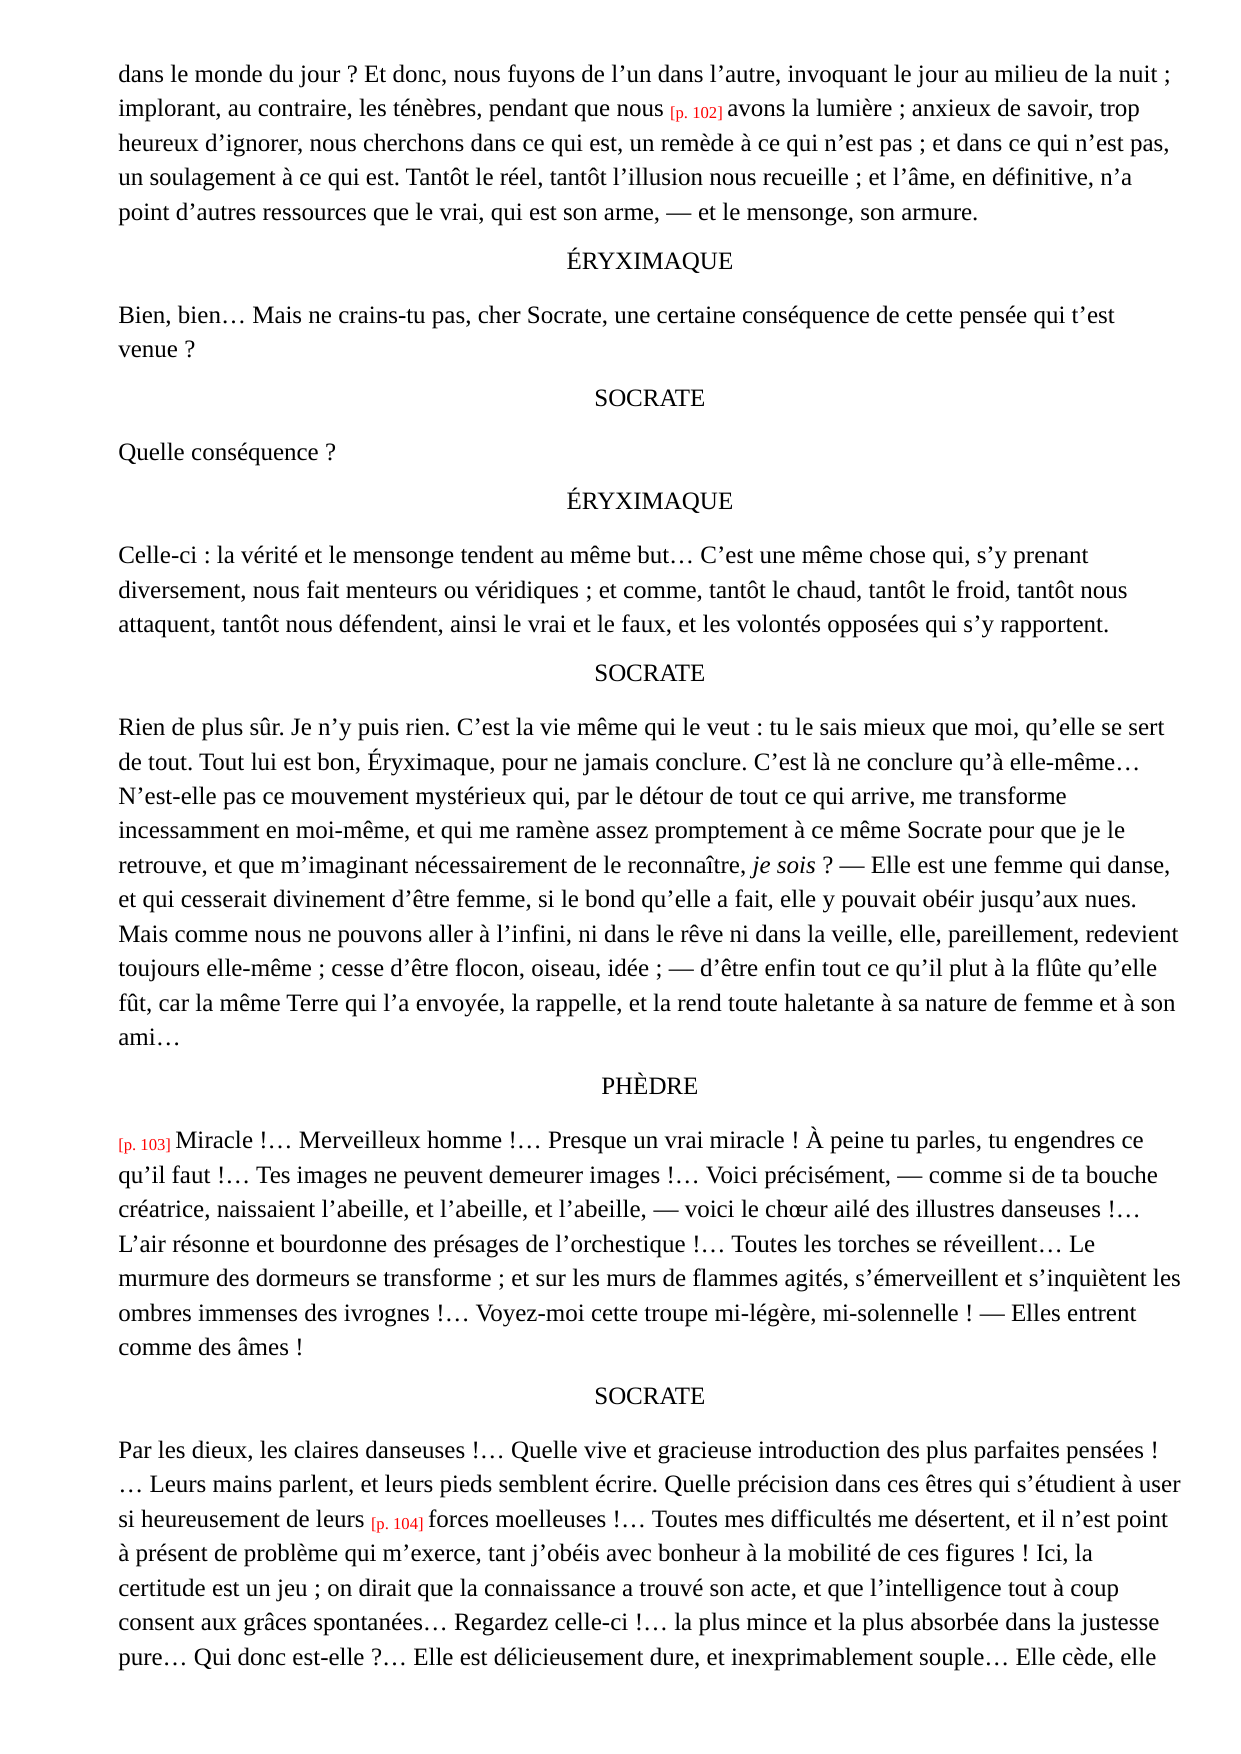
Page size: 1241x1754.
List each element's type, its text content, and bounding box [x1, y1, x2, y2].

text Celle-ci : la vérité et le mensonge tendent au même but… C’est une même chose qui, s’y prenant diversement, nous fait menteurs ou véridiques ; et comme, tantôt le chaud, tantôt le froid, tantôt nous attaquent, tantôt nous défendent, ainsi le vrai et le faux, et les volontés opposées qui s’y rapportent. [118, 540, 1181, 638]
text Bien, bien… Mais ne crains-tu pas, cher Socrate, une certaine conséquence de cette pensée qui t’est venue ? [118, 300, 1181, 363]
text [p. 103] Miracle !… Merveilleux homme !… Presque un vrai miracle ! À peine tu parles, tu engendres ce qu’il faut !… Tes images ne peuvent demeurer images !… Voici précisément, — comme si de ta bouche créatrice, naissaient l’abeille, et l’abeille, et l’abeille, — voici le chœur ailé des illustres danseuses !… L’air résonne et bourdonne des présages de l’orchestique !… Toutes les torches se réveillent… Le murmure des dormeurs se transforme ; et sur les murs de flammes agités, s’émerveillent et s’inquiètent les ombres immenses des ivrognes !… Voyez-moi cette troupe mi-légère, mi-solennelle ! — Elles entrent comme des âmes ! [118, 1125, 1181, 1361]
text ÉRYXIMAQUE [118, 246, 1181, 275]
text SOCRATE [118, 658, 1181, 687]
text Par les dieux, les claires danseuses !… Quelle vive et gracieuse introduction des plus parfaites pensées !… Leurs mains parlent, et leurs pieds semblent écrire. Quelle précision dans ces êtres qui s’étudient à user si heureusement de leurs [p. 104] forces moelleuses !… Toutes mes difficultés me désertent, et il n’est point à présent de problème qui m’exerce, tant j’obéis avec bonheur à la mobilité de ces figures ! Ici, la certitude est un jeu ; on dirait que la connaissance a trouvé son acte, et que l’intelligence tout à coup consent aux grâces spontanées… Regardez celle-ci !… la plus mince et la plus absorbée dans la justesse pure… Qui donc est-elle ?… Elle est délicieusement dure, et inexprimablement souple… Elle cède, elle [118, 1435, 1181, 1671]
text SOCRATE [118, 1381, 1181, 1410]
text ÉRYXIMAQUE [118, 486, 1181, 515]
text SOCRATE [118, 383, 1181, 412]
text dans le monde du jour ? Et donc, nous fuyons de l’un dans l’autre, invoquant le jour au milieu de la nuit ; implorant, au contraire, les ténèbres, pendant que nous [p. 102] avons la lumière ; anxieux de savoir, trop heureux d’ignorer, nous cherchons dans ce qui est, un remède à ce qui n’est pas ; et dans ce qui n’est pas, un soulagement à ce qui est. Tantôt le réel, tantôt l’illusion nous recueille ; et l’âme, en définitive, n’a point d’autres ressources que le vrai, qui est son arme, — et le mensonge, son armure. [118, 59, 1181, 226]
text Quelle conséquence ? [118, 437, 1181, 466]
text PHÈDRE [118, 1071, 1181, 1100]
text Rien de plus sûr. Je n’y puis rien. C’est la vie même qui le veut : tu le sais mieux que moi, qu’elle se sert de tout. Tout lui est bon, Éryximaque, pour ne jamais conclure. C’est là ne conclure qu’à elle-même… N’est-elle pas ce mouvement mystérieux qui, par le détour de tout ce qui arrive, me transforme incessamment en moi-même, et qui me ramène assez promptement à ce même Socrate pour que je le retrouve, et que m’imaginant nécessairement de le reconnaître, je sois ? — Elle est une femme qui danse, et qui cesserait divinement d’être femme, si le bond qu’elle a fait, elle y pouvait obéir jusqu’aux nues. Mais comme nous ne pouvons aller à l’infini, ni dans le rêve ni dans la veille, elle, pareillement, redevient toujours elle-même ; cesse d’être flocon, oiseau, idée ; — d’être enfin tout ce qu’il plut à la flûte qu’elle fût, car la même Terre qui l’a envoyée, la rappelle, et la rend toute haletante à sa nature de femme et à son ami… [118, 712, 1181, 1051]
